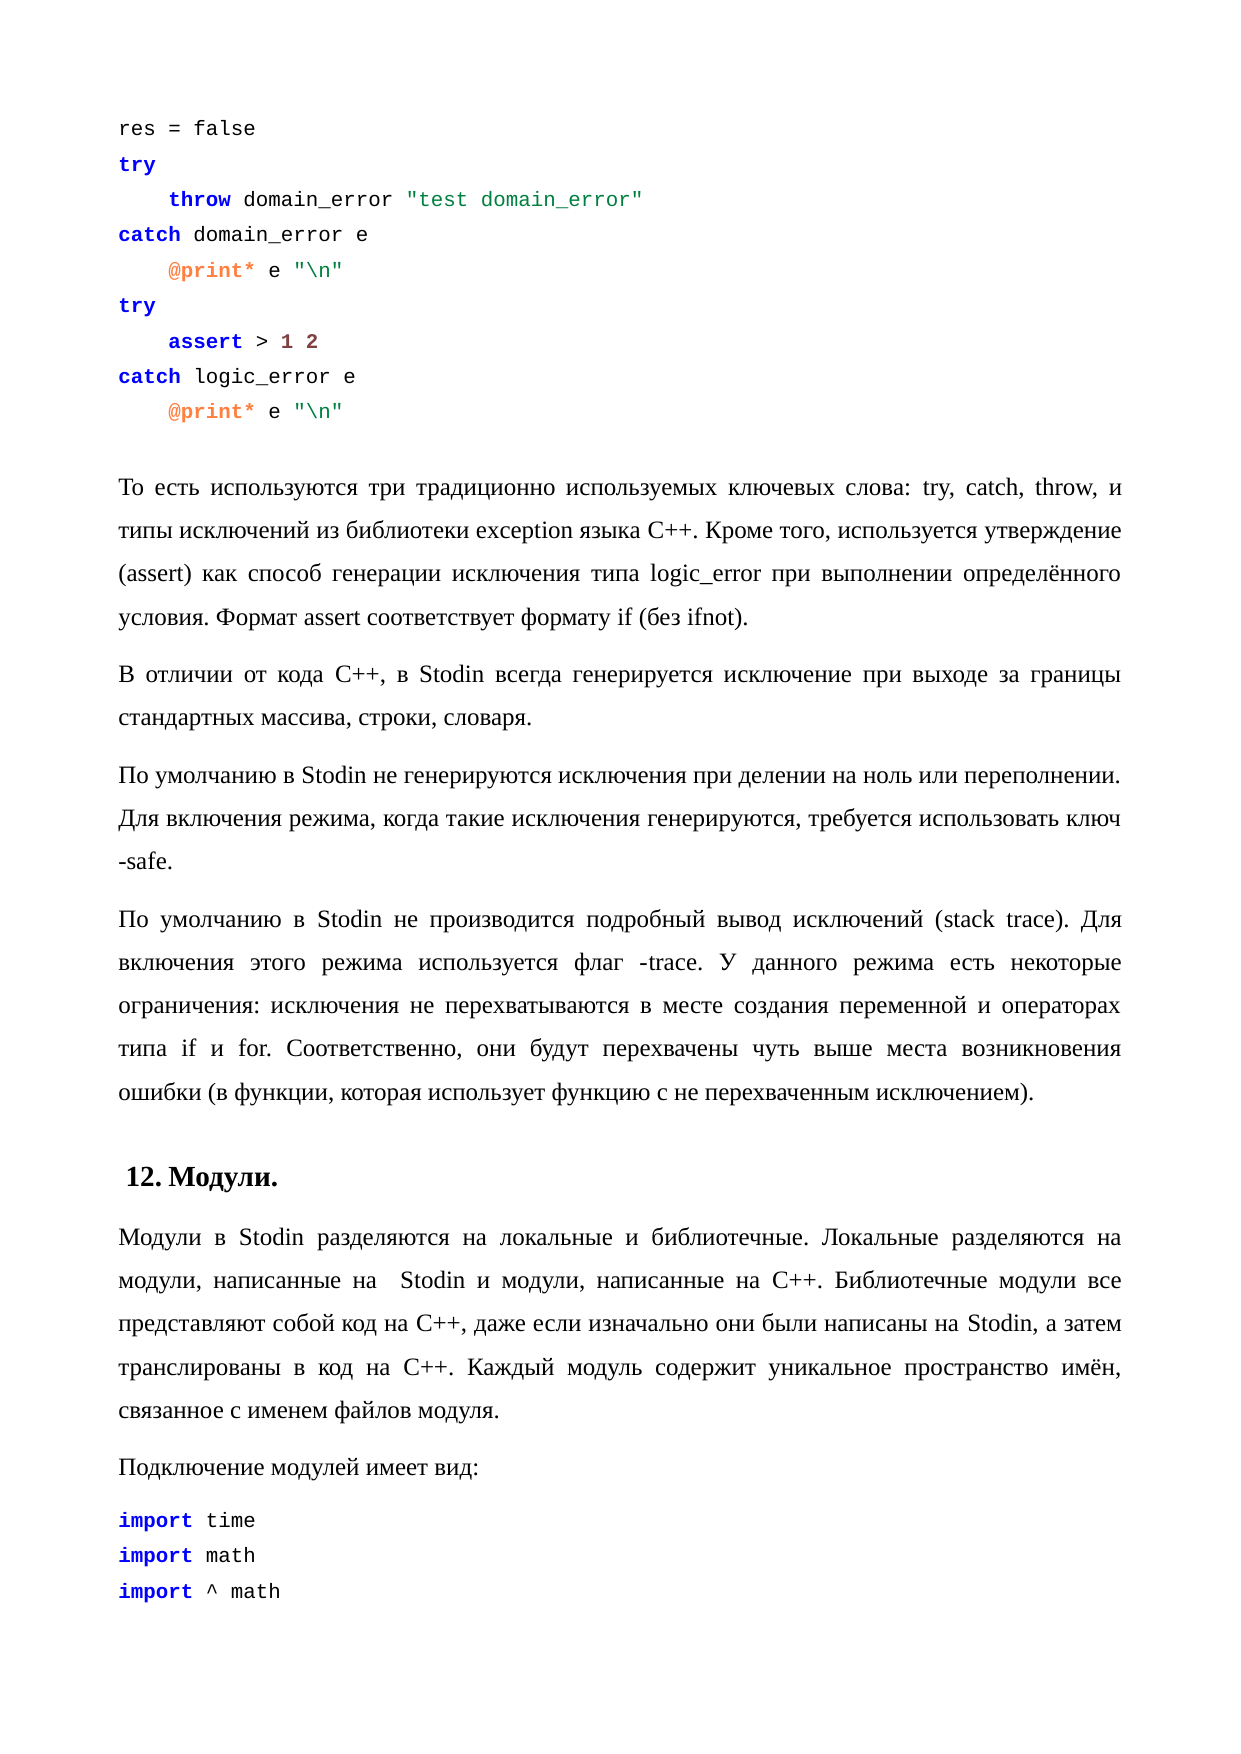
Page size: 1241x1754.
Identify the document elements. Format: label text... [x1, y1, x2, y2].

text import math [118, 1546, 1122, 1569]
text То есть используются три традиционно используемых ключевых слова: try, catch, throw, и типы исключений из библиотеки exception языка C++. Кроме того, используется утверждение (assert) как способ генерации исключения типа logic_error при выполнении определённого условия. Формат assert соответствует формату if (без ifnot). [118, 472, 1122, 630]
text В отличии от кода C++, в Stodin всегда генерируется исключение при выходе за границы стандартных массива, строки, словаря. [118, 659, 1122, 731]
text @print* e "\n" [118, 260, 1122, 283]
text throw domain_error "test domain_error" [118, 189, 1122, 213]
text @print* e "\n" [118, 401, 1122, 425]
text По умолчанию в Stodin не генерируются исключения при делении на ноль или переполнении. Для включения режима, когда такие исключения генерируются, требуется использовать ключ -safe. [118, 760, 1122, 875]
subtitle Модули. [118, 1159, 1122, 1193]
text catch domain_error e [118, 224, 1122, 248]
text Модули в Stodin разделяются на локальные и библиотечные. Локальные разделяются на модули, написанные на Stodin и модули, написанные на C++. Библиотечные модули все представляют собой код на C++, даже если изначально они были написаны на Stodin, а затем транслированы в код на C++. Каждый модуль содержит уникальное пространство имён, связанное с именем файлов модуля. [118, 1222, 1122, 1423]
text res = false [118, 118, 1122, 142]
text assert > 1 2 [118, 331, 1122, 354]
text import time [118, 1510, 1122, 1534]
text import ^ math [118, 1581, 1122, 1604]
text try [118, 153, 1122, 177]
text Подключение модулей имеет вид: [118, 1452, 1122, 1481]
text По умолчанию в Stodin не производится подробный вывод исключений (stack trace). Для включения этого режима используется флаг -trace. У данного режима есть некоторые ограничения: исключения не перехватываются в месте создания переменной и операторах типа if и for. Соответственно, они будут перехвачены чуть выше места возникновения ошибки (в функции, которая использует функцию с не перехваченным исключением). [118, 904, 1122, 1105]
text try [118, 295, 1122, 319]
text catch logic_error e [118, 366, 1122, 390]
